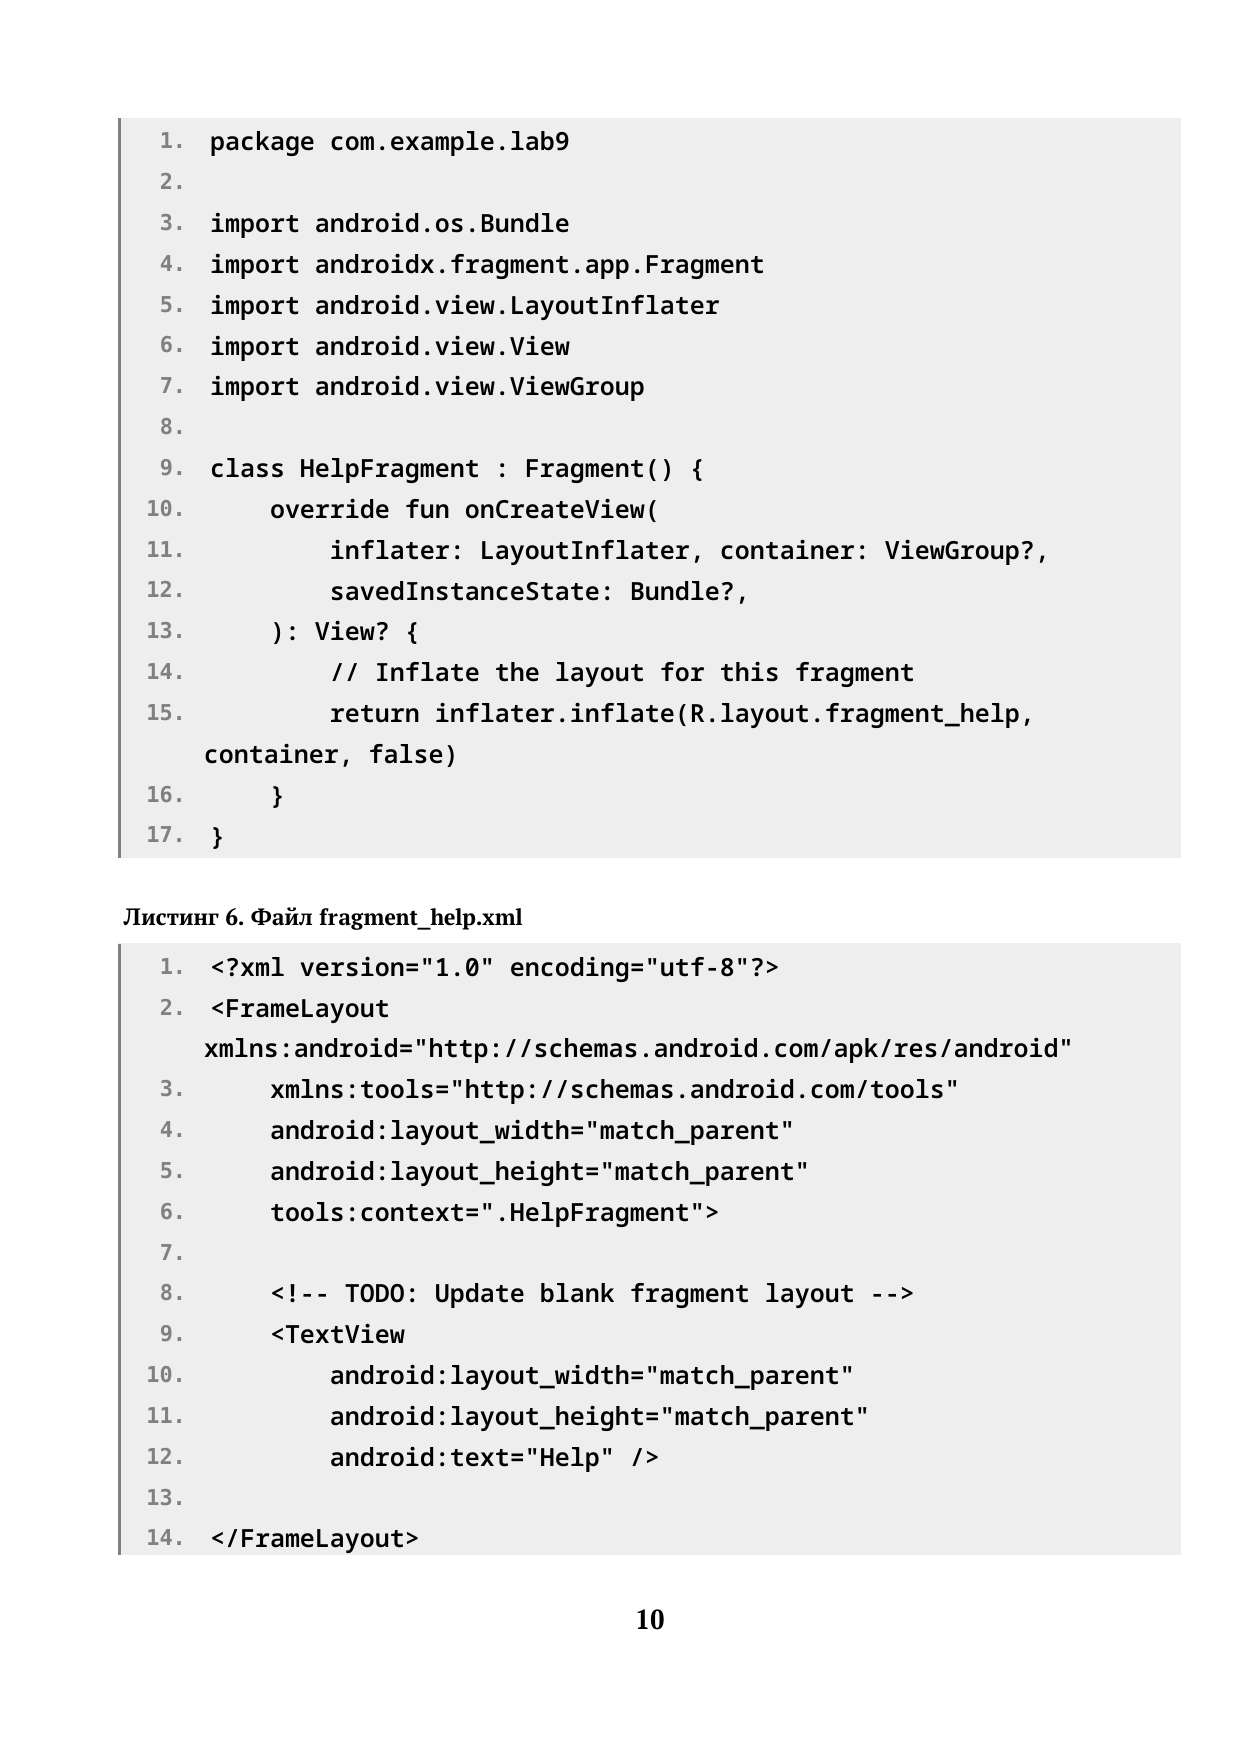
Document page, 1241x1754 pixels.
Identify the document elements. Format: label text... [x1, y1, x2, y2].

list <TextView [121, 1311, 1181, 1351]
list import android.view.ViewGroup [121, 363, 1181, 403]
list // Inflate the layout for this fragment [121, 649, 1181, 689]
list android:layout_width="match_parent" [121, 1352, 1181, 1392]
list return inflater.inflate(R.layout.fragment_help, container, false) [121, 690, 1181, 771]
list savedInstanceState: Bundle?, [121, 567, 1181, 607]
list import android.os.Bundle [121, 200, 1181, 240]
list inflater: LayoutInflater, container: ViewGroup?, [121, 526, 1181, 566]
list override fun onCreateView( [121, 486, 1181, 526]
list <?xml version="1.0" encoding="utf-8"?> [118, 943, 1181, 983]
list import android.view.LayoutInflater [121, 281, 1181, 321]
list android:layout_height="match_parent" [121, 1393, 1181, 1433]
text Листинг 6. Файл fragment_help.xml [122, 902, 1182, 931]
list android:layout_height="match_parent" [121, 1148, 1181, 1188]
list package com.example.lab9 [121, 118, 1181, 158]
list android:layout_width="match_parent" [121, 1107, 1181, 1147]
list import android.view.View [121, 322, 1181, 362]
list class HelpFragment : Fragment() { [121, 445, 1181, 485]
list } [121, 771, 1181, 811]
list <!-- TODO: Update blank fragment layout --> [121, 1270, 1181, 1310]
list ): View? { [121, 608, 1181, 648]
list xmlns:tools="http://schemas.android.com/tools" [121, 1066, 1181, 1106]
list import androidx.fragment.app.Fragment [121, 241, 1181, 281]
list } [121, 812, 1181, 858]
list <FrameLayout xmlns:android="http://schemas.android.com/apk/res/android" [121, 984, 1181, 1065]
list android:text="Help" /> [121, 1433, 1181, 1473]
list tools:context=".HelpFragment"> [121, 1188, 1181, 1228]
list </FrameLayout> [121, 1515, 1181, 1555]
